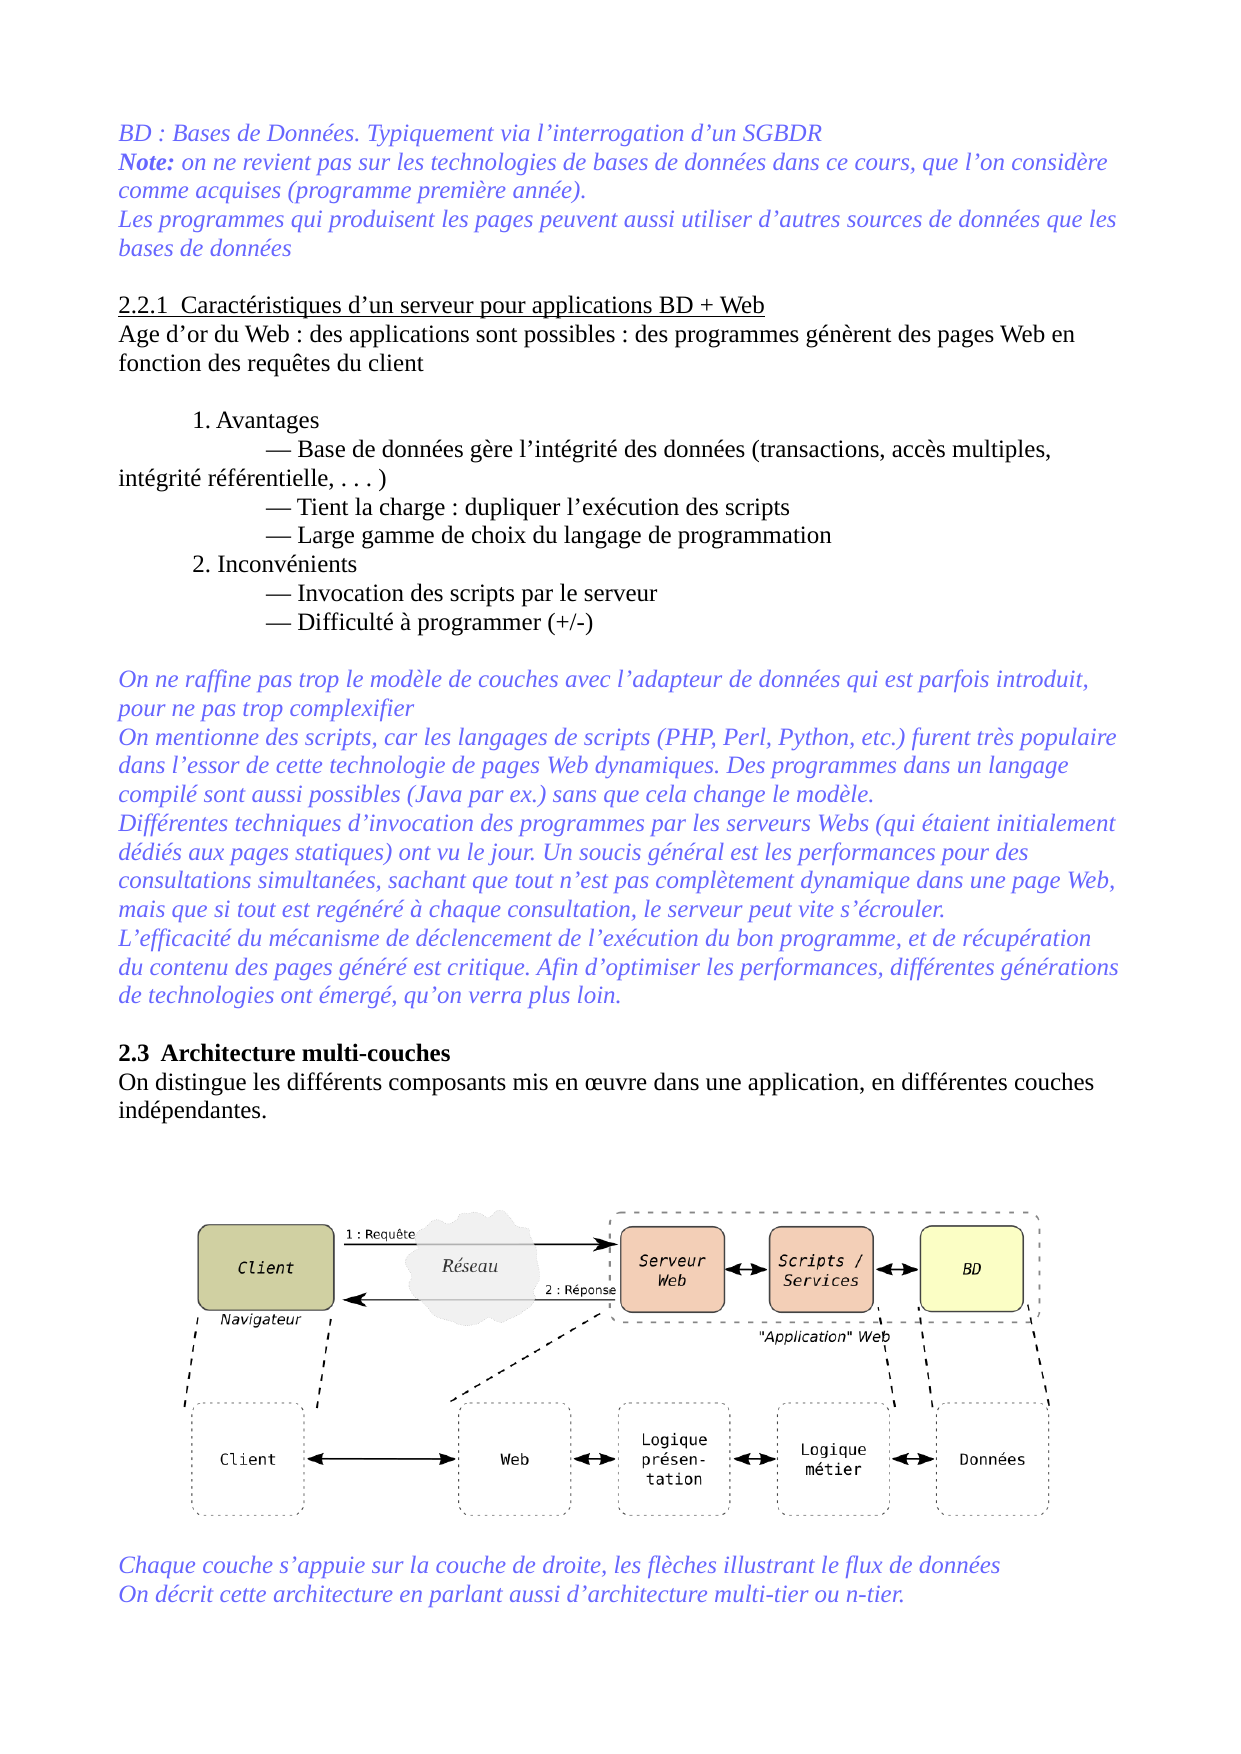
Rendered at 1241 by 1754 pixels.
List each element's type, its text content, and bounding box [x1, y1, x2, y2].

text 1. Avantages [118, 406, 1122, 434]
text fonction des requêtes du client [118, 348, 1122, 377]
text — Invocation des scripts par le serveur [118, 578, 1122, 607]
text 2.2.1 Caractéristiques d’un serveur pour applications BD + Web [118, 291, 1122, 319]
text On ne raffine pas trop le modèle de couches avec l’adapteur de données qui est parfois introduit, pour ne pas trop complexifier [118, 664, 1122, 722]
text Note: on ne revient pas sur les technologies de bases de données dans ce cours, que l’on considère comme acquises (programme première année). [118, 147, 1122, 204]
text On mentionne des scripts, car les langages de scripts (PHP, Perl, Python, etc.) furent très populaire dans l’essor de cette technologie de pages Web dynamiques. Des programmes dans un langage compilé sont aussi possibles (Java par ex.) sans que cela change le modèle. [118, 722, 1122, 808]
text On distingue les différents composants mis en œuvre dans une application, en différentes couches [118, 1067, 1122, 1096]
text 2. Inconvénients [118, 549, 1122, 578]
text — Difficulté à programmer (+/-) [118, 607, 1122, 636]
text 2.3 Architecture multi-couches [118, 1038, 1122, 1067]
picture [169, 1124, 1071, 1551]
text Les programmes qui produisent les pages peuvent aussi utiliser d’autres sources de données que les bases de données [118, 204, 1122, 262]
text Age d’or du Web : des applications sont possibles : des programmes génèrent des pages Web en [118, 319, 1122, 348]
text BD : Bases de Données. Typiquement via l’interrogation d’un SGBDR [118, 118, 1122, 147]
text Chaque couche s’appuie sur la couche de droite, les flèches illustrant le flux de données [118, 1124, 1122, 1579]
text Différentes techniques d’invocation des programmes par les serveurs Webs (qui étaient initialement dédiés aux pages statiques) ont vu le jour. Un soucis général est les performances pour des consultations simultanées, sachant que tout n’est pas complètement dynamique dans une page Web, mais que si tout est regénéré à chaque consultation, le serveur peut vite s’écrouler. [118, 808, 1122, 923]
text On décrit cette architecture en parlant aussi d’architecture multi-tier ou n-tier. [118, 1579, 1122, 1608]
text L’efficacité du mécanisme de déclencement de l’exécution du bon programme, et de récupération du contenu des pages généré est critique. Afin d’optimiser les performances, différentes générations de technologies ont émergé, qu’on verra plus loin. [118, 923, 1122, 1009]
text — Large gamme de choix du langage de programmation [118, 521, 1122, 549]
text — Base de données gère l’intégrité des données (transactions, accès multiples, intégrité référentielle, . . . ) [118, 434, 1122, 492]
text — Tient la charge : dupliquer l’exécution des scripts [118, 492, 1122, 521]
text indépendantes. [118, 1096, 1122, 1124]
